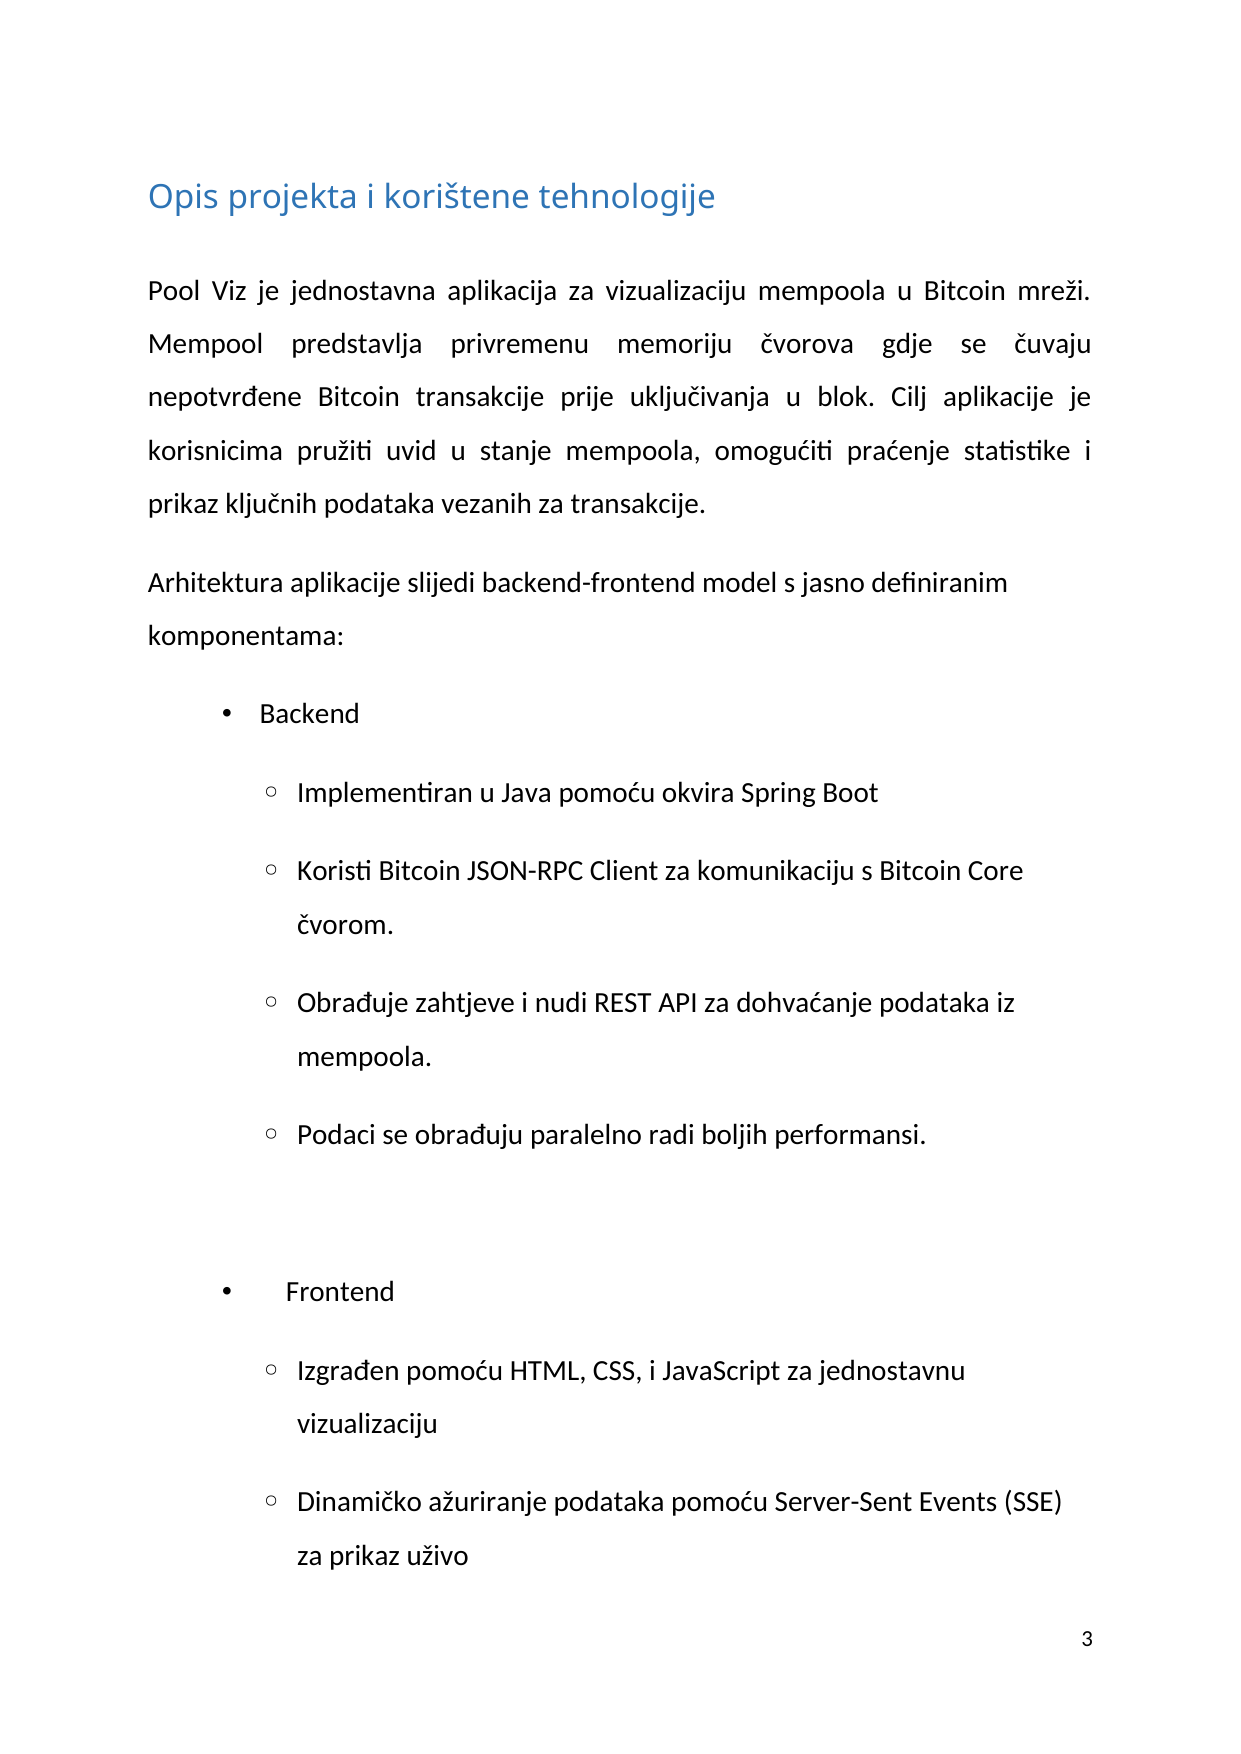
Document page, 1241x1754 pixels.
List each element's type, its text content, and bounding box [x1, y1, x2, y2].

text Arhitektura aplikacije slijedi backend-frontend model s jasno definiranim komponentama: [148, 564, 1093, 653]
list Obrađuje zahtjeve i nudi REST API za dohvaćanje podataka iz mempoola. [259, 984, 1093, 1073]
list Podaci se obrađuju paralelno radi boljih performansi. [259, 1116, 1093, 1152]
subtitle Opis projekta i korištene tehnologije [148, 173, 1093, 218]
text Pool Viz je jednostavna aplikacija za vizualizaciju mempoola u Bitcoin mreži. Mempool predstavlja privremenu memoriju čvorova gdje se čuvaju nepotvrđene Bitcoin transakcije prije uključivanja u blok. Cilj aplikacije je korisnicima pružiti uvid u stanje mempoola, omogućiti praćenje statistike i prikaz ključnih podataka vezanih za transakcije. [148, 272, 1093, 521]
list Frontend [222, 1273, 1093, 1309]
list Koristi Bitcoin JSON-RPC Client za komunikaciju s Bitcoin Core čvorom. [259, 852, 1093, 942]
list Backend [222, 696, 1093, 731]
list Dinamičko ažuriranje podataka pomoću Server-Sent Events (SSE) za prikaz uživo [259, 1483, 1093, 1572]
list Izgrađen pomoću HTML, CSS, i JavaScript za jednostavnu vizualizaciju [259, 1352, 1093, 1441]
list Implementiran u Java pomoću okvira Spring Boot [259, 774, 1093, 810]
